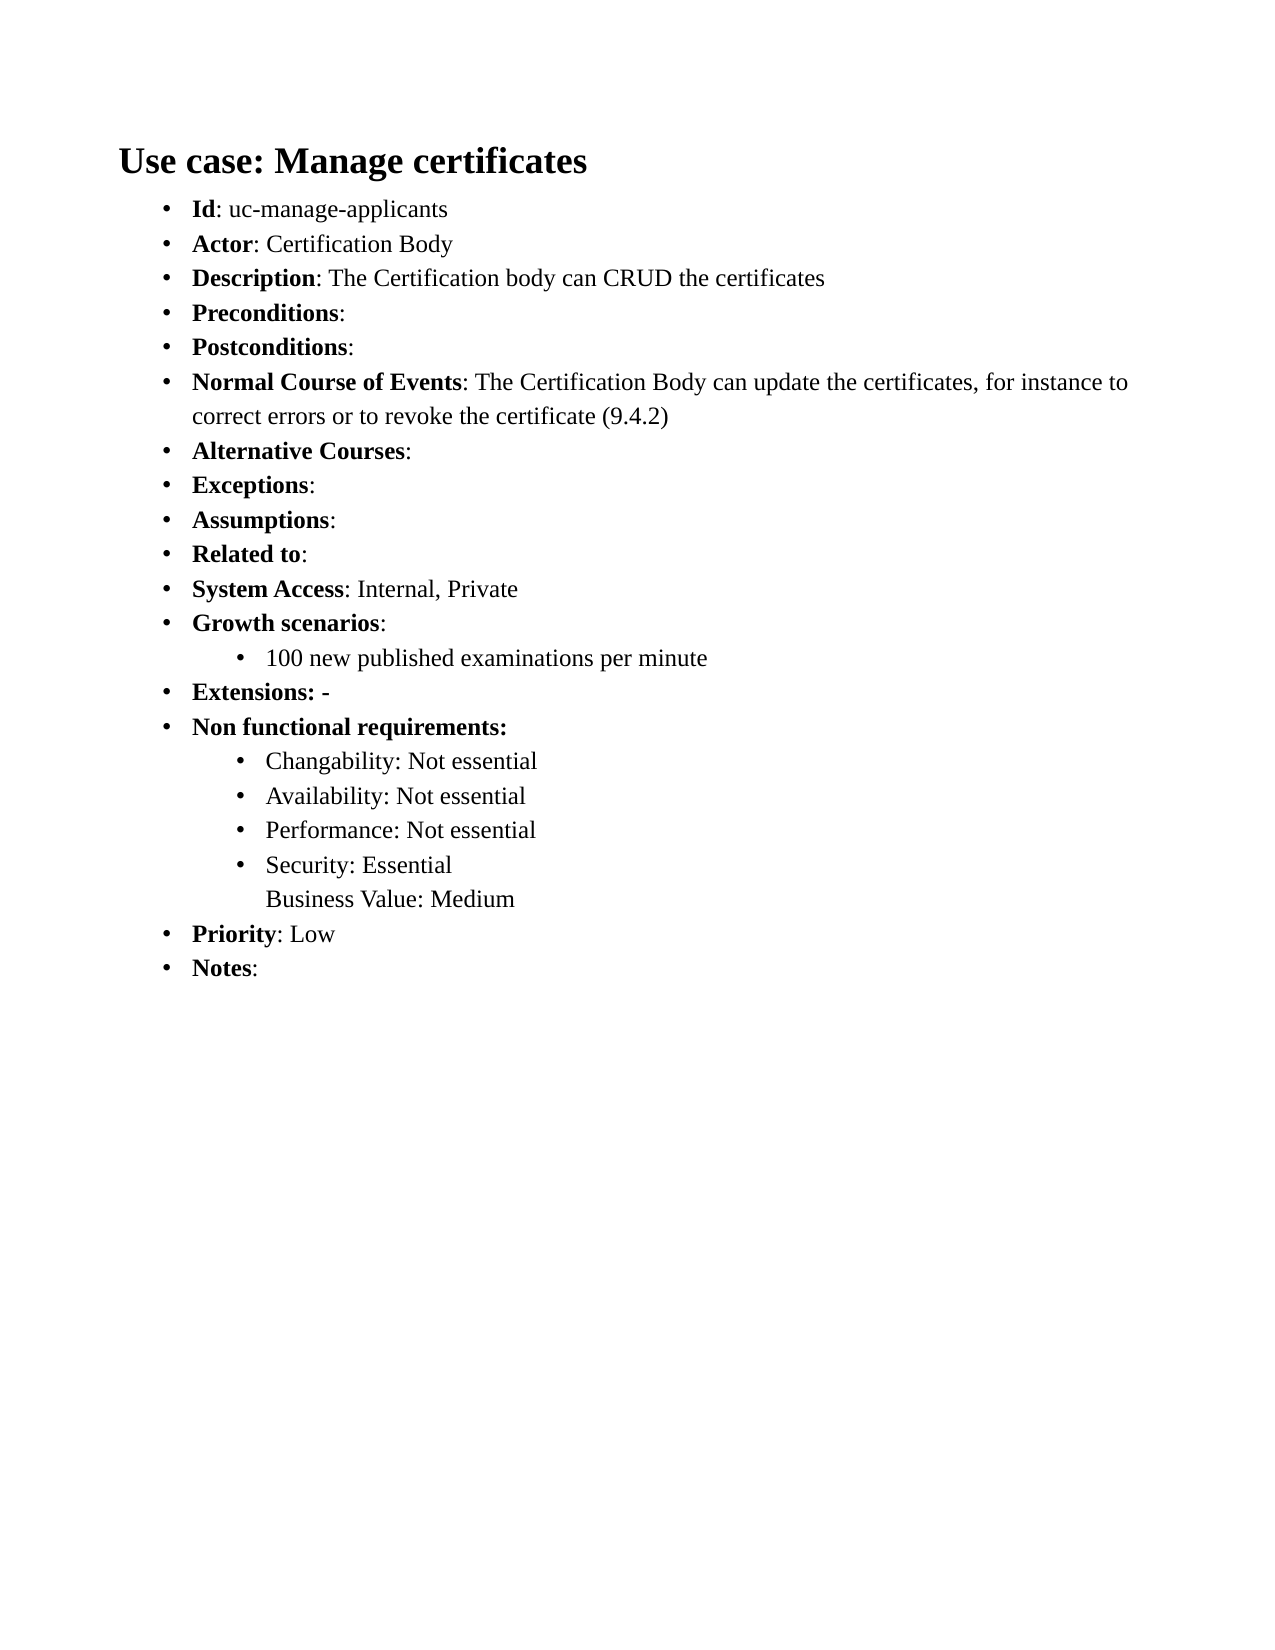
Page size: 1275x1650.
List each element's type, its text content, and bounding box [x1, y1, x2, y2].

list Security: Essential [236, 850, 1157, 878]
list Id: uc-manage-applicants [162, 194, 1157, 223]
list Related to: [162, 539, 1157, 568]
list Growth scenarios: [162, 608, 1157, 637]
list Preconditions: [162, 298, 1157, 327]
list 100 new published examinations per minute [236, 643, 1157, 672]
list Notes: [162, 953, 1157, 982]
list Changability: Not essential [236, 746, 1157, 775]
list Description: The Certification body can CRUD the certificates [162, 263, 1157, 292]
list System Access: Internal, Private [162, 574, 1157, 603]
list Business Value: Medium [236, 884, 1157, 913]
list Alternative Courses: [162, 436, 1157, 465]
list Assumptions: [162, 505, 1157, 534]
list Normal Course of Events: The Certification Body can update the certificates, for instance to correct errors or to revoke the certificate (9.4.2) [162, 367, 1157, 430]
list Priority: Low [162, 919, 1157, 947]
list Extensions: - [162, 677, 1157, 706]
list Non functional requirements: [162, 712, 1157, 741]
list Postconditions: [162, 332, 1157, 361]
subtitle Use case: Manage certificates [118, 139, 1157, 182]
list Actor: Certification Body [162, 229, 1157, 258]
list Performance: Not essential [236, 815, 1157, 844]
list Availability: Not essential [236, 781, 1157, 809]
list Exceptions: [162, 470, 1157, 499]
